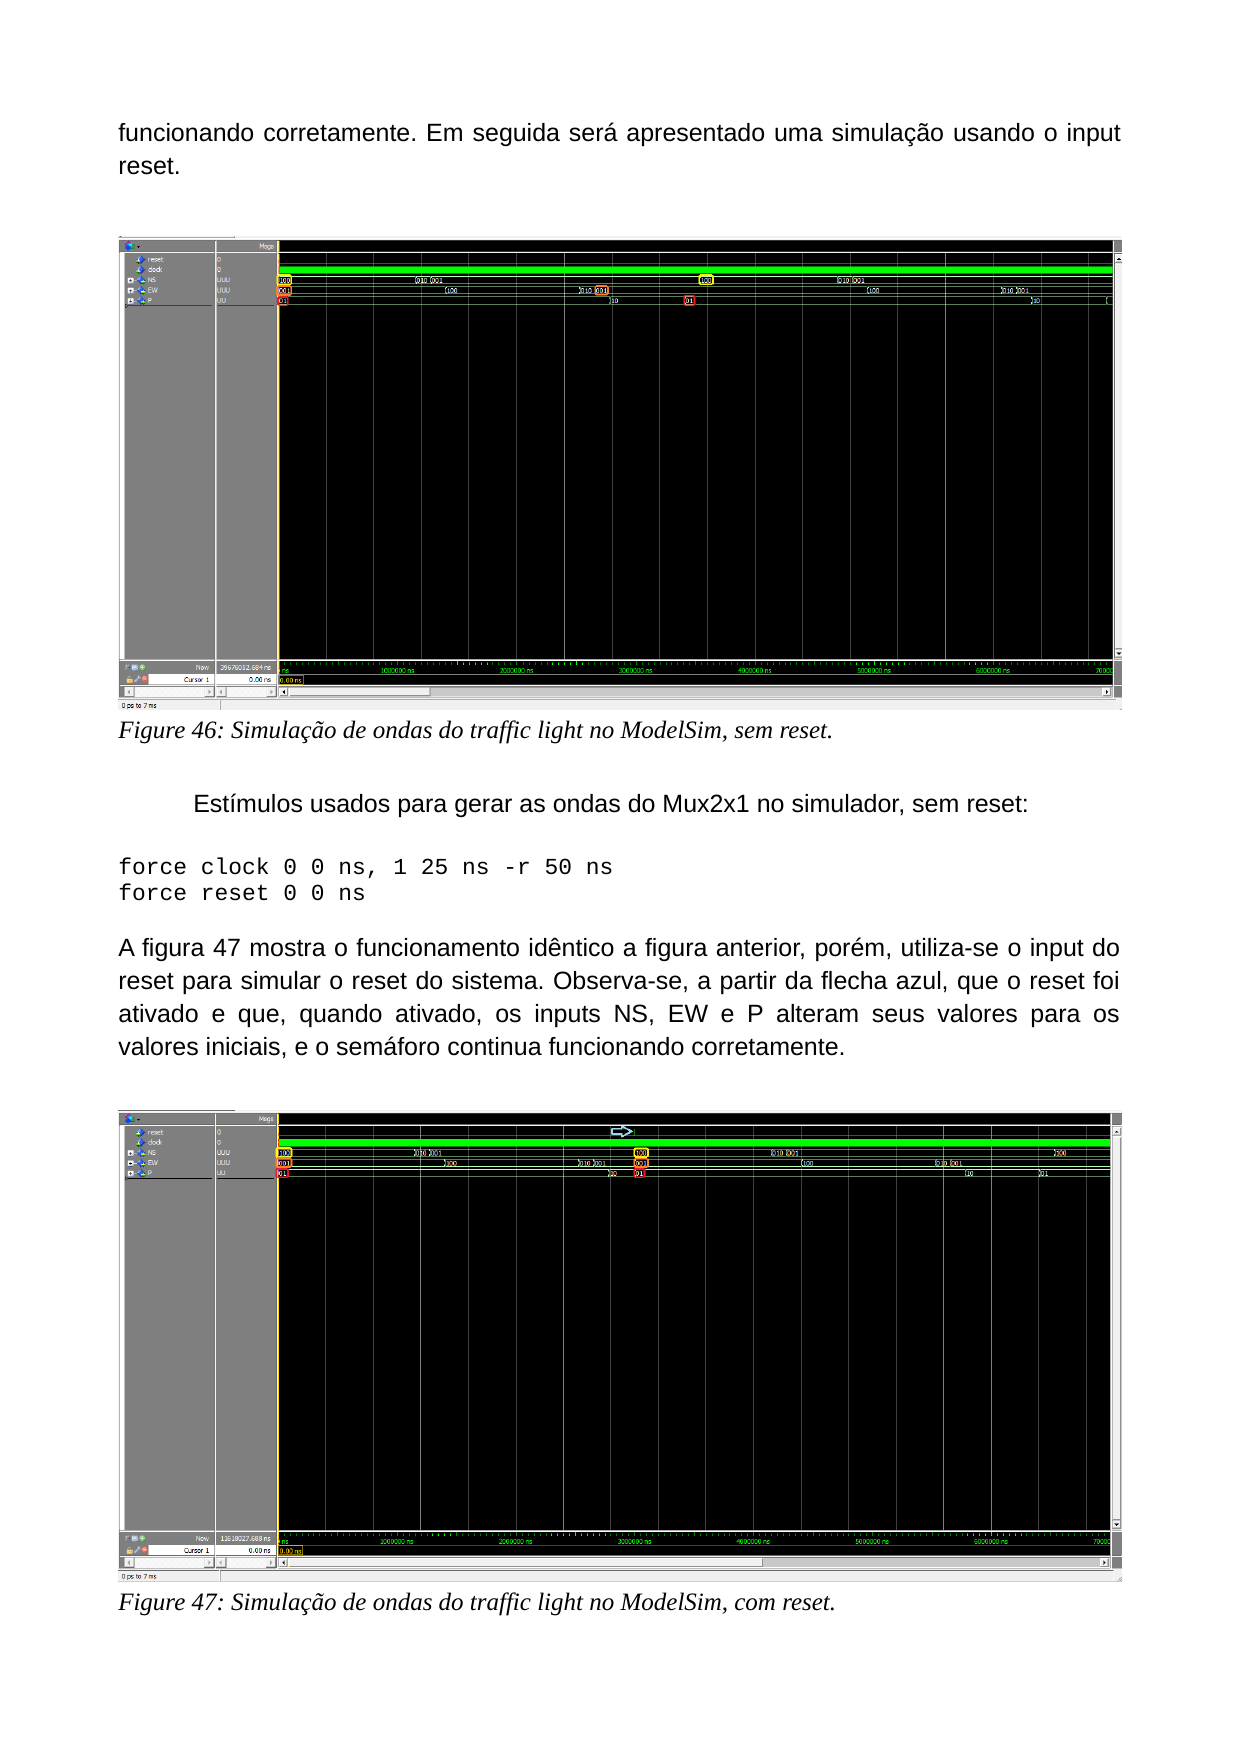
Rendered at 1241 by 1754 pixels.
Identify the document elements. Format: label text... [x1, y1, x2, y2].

text A figura 4.9 mostra o funcionamento idêntico a figura anterior, porém, utiliza-se o input do reset para simular o reset do sistema. Observa-se, a partir da flecha azul, que o reset foi ativado e que, quando ativado, os inputs NS, EW e P alteram seus valores para os valores iniciais, e o semáforo continua funcionando corretamente. [118, 933, 1122, 1061]
picture [118, 236, 1123, 710]
text Estímulos usados para gerar as ondas do Mux2x1 no simulador, sem reset: [118, 789, 1122, 818]
text Figure 4.8: Simulação de ondas do traffic light no ModelSim, sem reset. [118, 710, 1122, 743]
text A imagem 4.8 mostra o funcionamento do componente top level do sistema digital sem a simulação de reset. Foi usado 500 clocks para simulação, ao invés de 50000000, a fim de simplificar a simulação. Em relação a parte esquerda da imagem nota-se, a partir do contorno amarelo, que o semáforo norte-sul recebe o valor 100 que, como descrito em seções anteriores, representa a cor verde. O semáforo leste-oeste recebe o valor 001 (vermelho), representado pelo contorno laranja, e o semáforo de pedestres recebe o valor 01 (vermelho), representado pelo contorno vermelho. Após aproximadamente 1200000 ns o semáforo norte-sul passa de verde (100) para amarelo (010) e em seguida para vermelho (001). Após 5 segundos (na prática) ou aproximadamente 1000000 ns (na abstração simulada) o semáforo leste-oeste passa de 001 (vermelho) para 100 (verde) e em seguida para amarelo (010) e vermelho (001, contorno laranja da direita). Após 5 segundos, o semáforo de pedestres torna-se verde (10) e em seguida vermelho (01, contorno vermelho da direita). Os contornos da direita são utilizados para demonstrar o ciclo do semáforo, no qual os sinais começam a se repetir, ou seja, o sistema digital está funcionando corretamente. Em seguida será apresentado uma simulação usando o input reset. [118, 118, 1122, 180]
picture [118, 1110, 1123, 1582]
text force reset 0 0 ns [118, 881, 1122, 907]
text Figure 4.9: Simulação de ondas do traffic light no ModelSim, com reset. [118, 1582, 1122, 1616]
text force clock 0 0 ns, 1 25 ns -r 50 ns [118, 855, 1122, 881]
